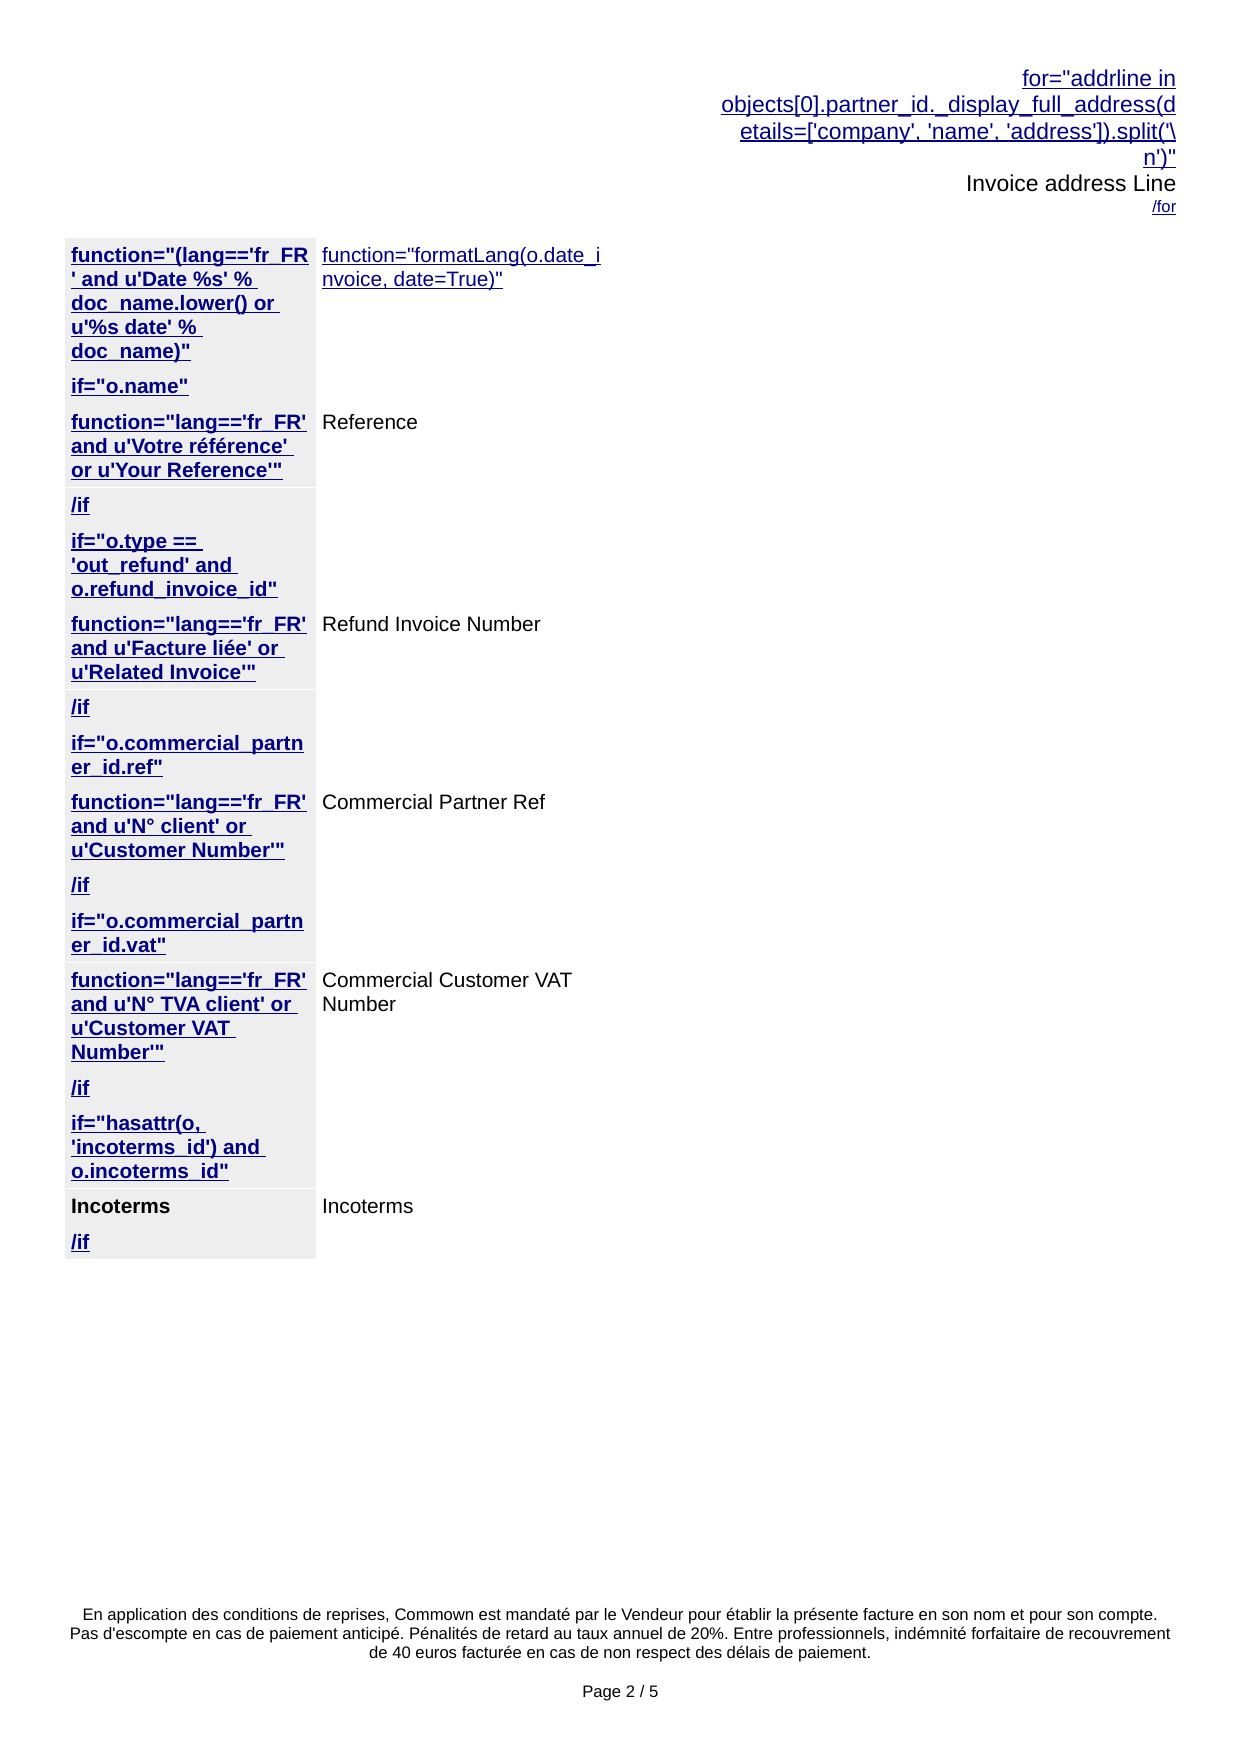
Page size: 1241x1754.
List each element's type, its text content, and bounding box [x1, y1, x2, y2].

table_cell [316, 868, 608, 903]
table_cell [316, 903, 608, 962]
table_cell /if [65, 868, 316, 903]
table_cell /if [65, 1070, 316, 1105]
table_cell if="o.type == 'out_refund' and o.refund_invoice_id" [65, 523, 316, 606]
table_cell /if [65, 690, 316, 725]
table_cell Refund Invoice Number [316, 606, 608, 689]
table_cell /if [65, 1224, 316, 1259]
table_header function="formatLang(o.date_invoice, date=True)" [316, 238, 608, 369]
table_cell Commercial Customer VAT Number [316, 963, 608, 1070]
table_cell Commercial Partner Ref [316, 784, 608, 868]
table_cell function="lang=='fr_FR' and u'N° TVA client' or u'Customer VAT Number'" [65, 963, 316, 1070]
table_cell [316, 488, 608, 523]
table_cell if="o.commercial_partner_id.ref" [65, 725, 316, 784]
table_cell [316, 725, 608, 784]
table_cell if="o.commercial_partner_id.vat" [65, 903, 316, 962]
table_cell /if [65, 488, 316, 523]
table_cell function="lang=='fr_FR' and u'Votre référence' or u'Your Reference'" [65, 404, 316, 487]
table_header [608, 238, 674, 1259]
table_cell [316, 1224, 608, 1259]
table_cell [316, 523, 608, 606]
table_header [674, 238, 1175, 1259]
table_cell Incoterms [316, 1189, 608, 1224]
table_cell function="lang=='fr_FR' and u'N° client' or u'Customer Number'" [65, 784, 316, 868]
table_cell [316, 1070, 608, 1105]
table_cell Incoterms [65, 1189, 316, 1224]
table_header function="(lang=='fr_FR' and u'Date %s' % doc_name.lower() or u'%s date' % doc_name)" [65, 238, 316, 369]
table_cell [316, 369, 608, 404]
table_cell function="lang=='fr_FR' and u'Facture liée' or u'Related Invoice'" [65, 606, 316, 689]
table_cell if="hasattr(o, 'incoterms_id') and o.incoterms_id" [65, 1105, 316, 1188]
table_cell [316, 1105, 608, 1188]
table_cell [316, 690, 608, 725]
table_cell if="o.name" [65, 369, 316, 404]
table_cell Reference [316, 404, 608, 487]
